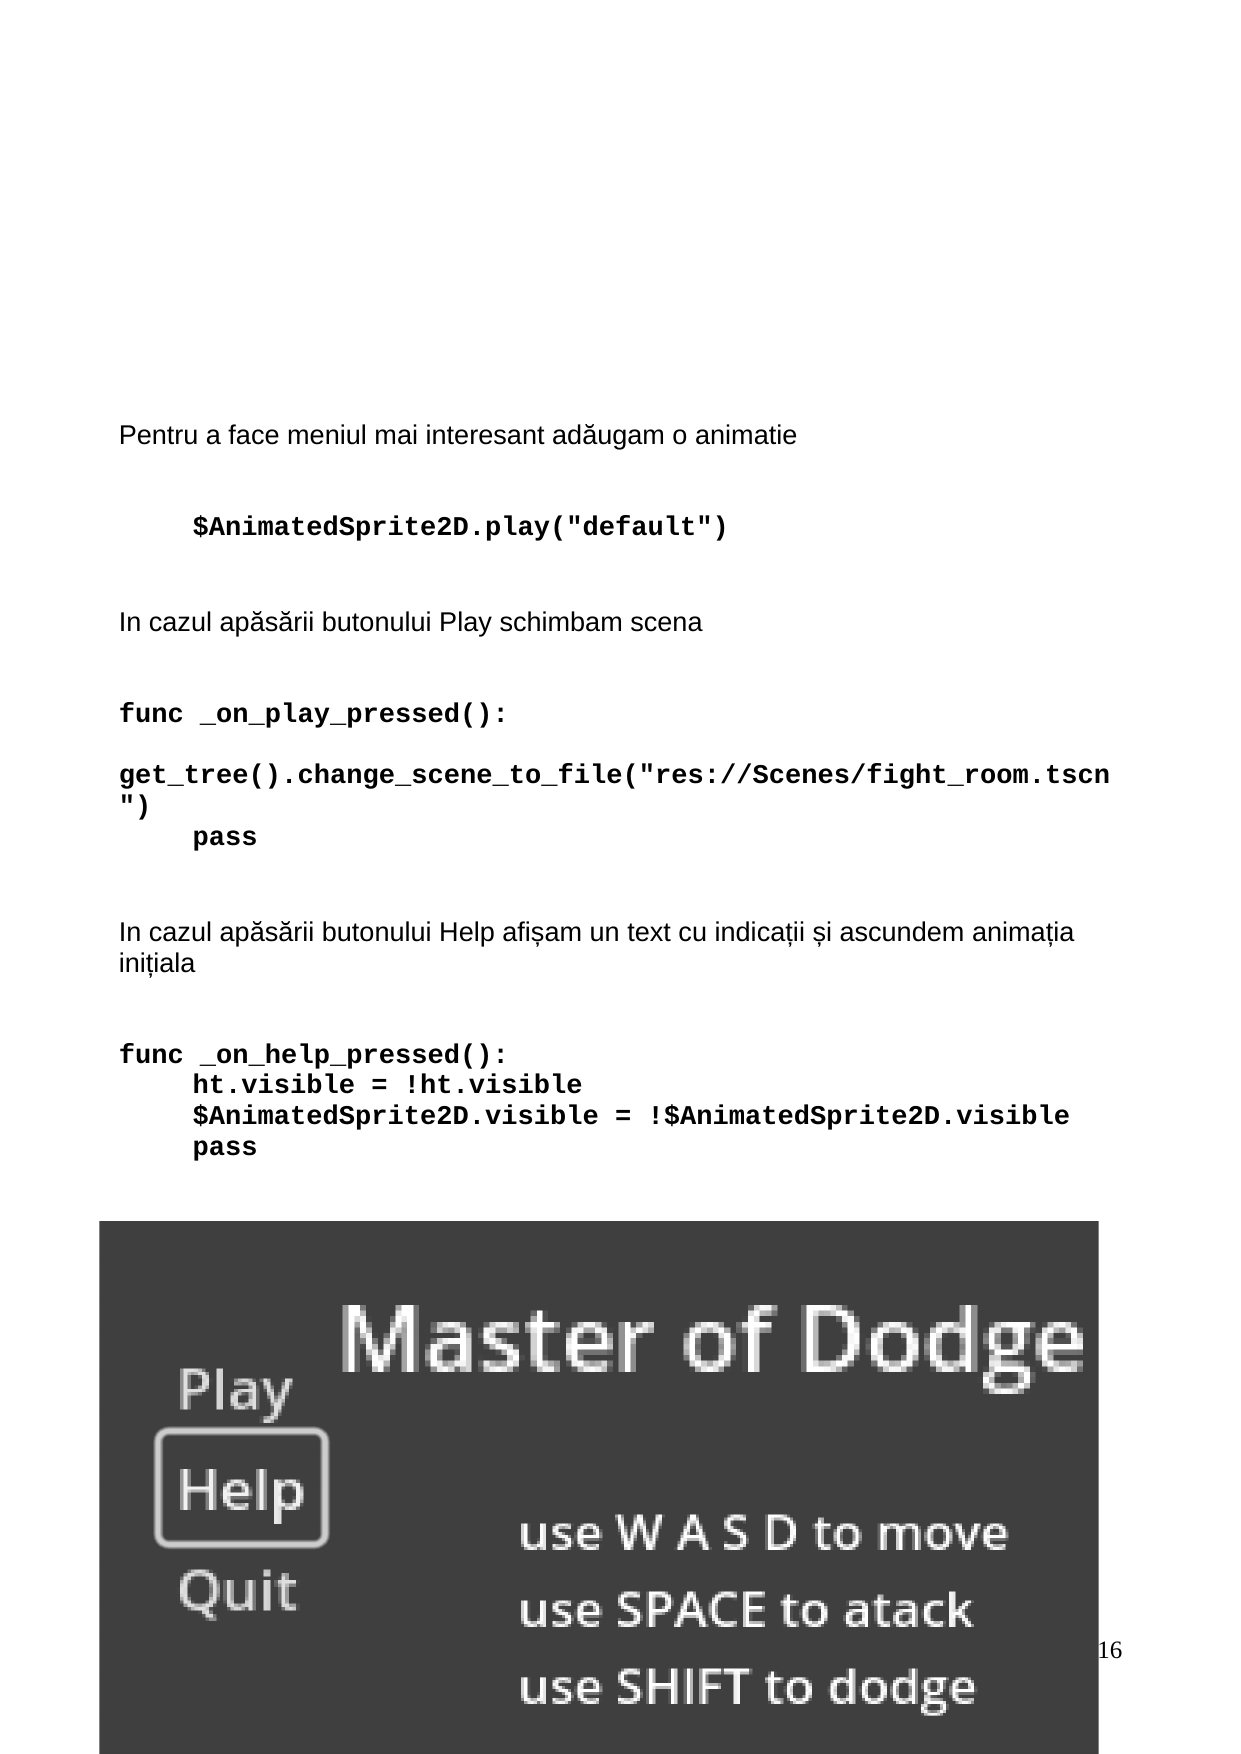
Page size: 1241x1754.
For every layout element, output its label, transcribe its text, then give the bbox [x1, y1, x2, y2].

text func _on_help_pressed(): [118, 1041, 1122, 1071]
text pass [118, 1133, 1122, 1163]
text $AnimatedSprite2D.play("default") [118, 512, 1122, 543]
text ht.visible = !ht.visible [118, 1071, 1122, 1102]
text $AnimatedSprite2D.visible = !$AnimatedSprite2D.visible [118, 1102, 1122, 1133]
text pass [118, 822, 1122, 853]
text get_tree().change_scene_to_file("res://Scenes/fight_room.tscn") [118, 730, 1122, 822]
text In cazul apăsării butonului Help afișam un text cu indicații și ascundem animația inițiala [118, 916, 1122, 978]
text func _on_play_pressed(): [118, 699, 1122, 730]
text In cazul apăsării butonului Play schimbam scena [118, 606, 1122, 637]
text Pentru a face meniul mai interesant adăugam o animatie [118, 419, 1122, 450]
